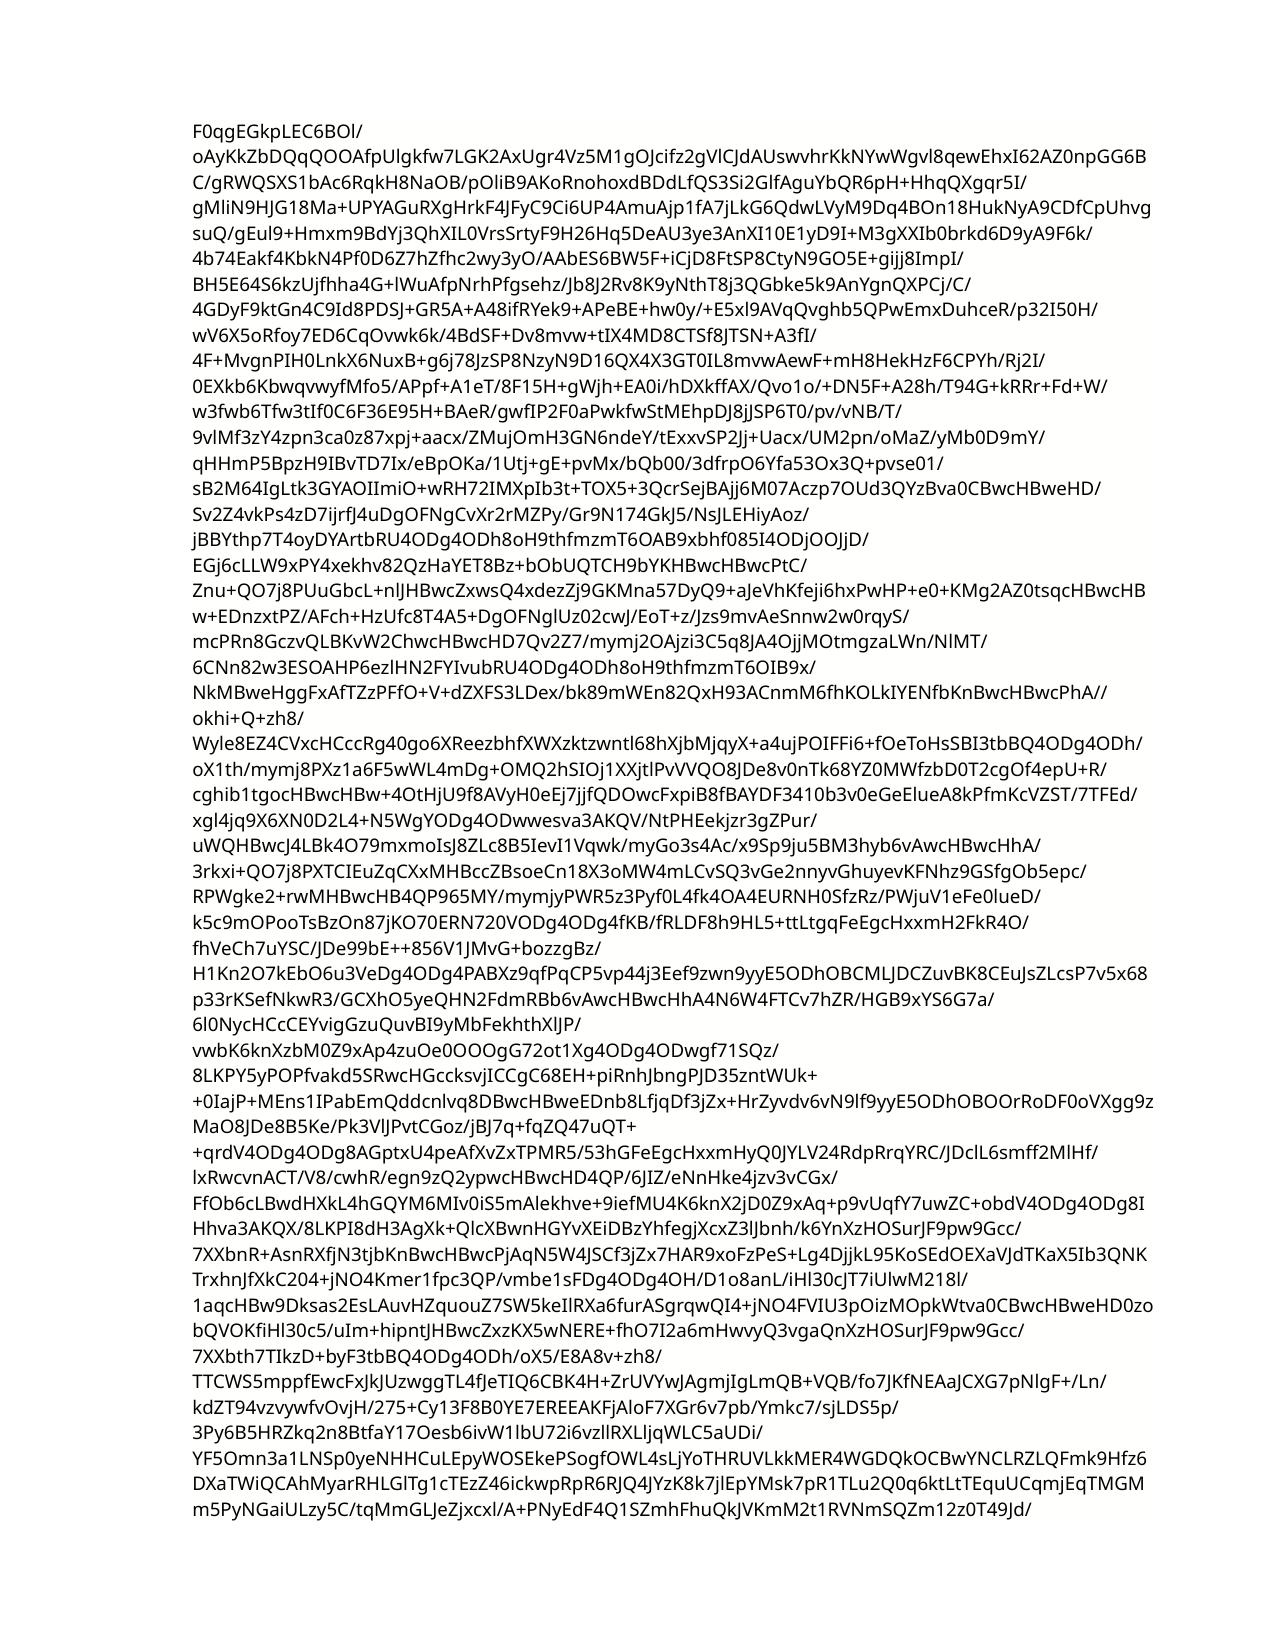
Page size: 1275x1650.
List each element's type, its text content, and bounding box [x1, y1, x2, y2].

text F0qgEGkpLEC6BOl/oAyKkZbDQqQOOAfpUlgkfw7LGK2AxUgr4Vz5M1gOJcifz2gVlCJdAUswvhrKkNYwWgvl8qewEhxI62AZ0npGG6BC/gRWQSXS1bAc6RqkH8NaOB/pOliB9AKoRnohoxdBDdLfQS3Si2GlfAguYbQR6pH+HhqQXgqr5I/gMliN9HJG18Ma+UPYAGuRXgHrkF4JFyC9Ci6UP4AmuAjp1fA7jLkG6QdwLVyM9Dq4BOn18HukNyA9CDfCpUhvgsuQ/gEul9+Hmxm9BdYj3QhXIL0VrsSrtyF9H26Hq5DeAU3ye3AnXI10E1yD9I+M3gXXIb0brkd6D9yA9F6k/4b74Eakf4KbkN4Pf0D6Z7hZfhc2wy3yO/AAbES6BW5F+iCjD8FtSP8CtyN9GO5E+gijj8ImpI/BH5E64S6kzUjfhha4G+lWuAfpNrhPfgsehz/Jb8J2Rv8K9yNthT8j3QGbke5k9AnYgnQXPCj/C/4GDyF9ktGn4C9Id8PDSJ+GR5A+A48ifRYek9+APeBE+hw0y/+E5xl9AVqQvghb5QPwEmxDuhceR/p32I50H/wV6X5oRfoy7ED6CqOvwk6k/4BdSF+Dv8mvw+tIX4MD8CTSf8JTSN+A3fI/4F+MvgnPIH0LnkX6NuxB+g6j78JzSP8NzyN9D16QX4X3GT0IL8mvwAewF+mH8HekHzF6CPYh/Rj2I/0EXkb6KbwqvwyfMfo5/APpf+A1eT/8F15H+gWjh+EA0i/hDXkffAX/Qvo1o/+DN5F+A28h/T94G+kRRr+Fd+W/w3fwb6Tfw3tIf0C6F36E95H+BAeR/gwfIP2F0aPwkfwStMEhpDJ8jJSP6T0/pv/vNB/T/9vlMf3zY4zpn3ca0z87xpj+aacx/ZMujOmH3GN6ndeY/tExxvSP2Jj+Uacx/UM2pn/oMaZ/yMb0D9mY/qHHmP5BpzH9IBvTD7Ix/eBpOKa/1Utj+gE+pvMx/bQb00/3dfrpO6Yfa53Ox3Q+pvse01/sB2M64IgLtk3GYAOIImiO+wRH72IMXpIb3t+TOX5+3QcrSejBAjj6M07Aczp7OUd3QYzBva0CBwcHBweHD/Sv2Z4vkPs4zD7ijrfJ4uDgOFNgCvXr2rMZPy/Gr9N174GkJ5/NsJLEHiyAoz/jBBYthp7T4oyDYArtbRU4ODg4ODh8oH9thfmzmT6OAB9xbhf085I4ODjOOJjD/EGj6cLLW9xPY4xekhv82QzHaYET8Bz+bObUQTCH9bYKHBwcHBwcPtC/Znu+QO7j8PUuGbcL+nlJHBwcZxwsQ4xdezZj9GKMna57DyQ9+aJeVhKfeji6hxPwHP+e0+KMg2AZ0tsqcHBwcHBw+EDnzxtPZ/AFch+HzUfc8T4A5+DgOFNglUz02cwJ/EoT+z/Jzs9mvAeSnnw2w0rqyS/mcPRn8GczvQLBKvW2ChwcHBwcHD7Qv2Z7/mymj2OAjzi3C5q8JA4OjjMOtmgzaLWn/NlMT/6CNn82w3ESOAHP6ezlHN2FYIvubRU4ODg4ODh8oH9thfmzmT6OIB9x/NkMBweHggFxAfTZzPFfO+V+dZXFS3LDex/bk89mWEn82QxH93ACnmM6fhKOLkIYENfbKnBwcHBwcPhA//okhi+Q+zh8/Wyle8EZ4CVxcHCccRg40go6XReezbhfXWXzktzwntl68hXjbMjqyX+a4ujPOIFFi6+fOeToHsSBI3tbBQ4ODg4ODh/oX1th/mymj8PXz1a6F5wWL4mDg+OMQ2hSIOj1XXjtlPvVVQO8JDe8v0nTk68YZ0MWfzbD0T2cgOf4epU+R/cghib1tgocHBwcHBw+4OtHjU9f8AVyH0eEj7jjfQDOwcFxpiB8fBAYDF3410b3v0eGeElueA8kPfmKcVZST/7TFEd/xgl4jq9X6XN0D2L4+N5WgYODg4ODwwesva3AKQV/NtPHEekjzr3gZPur/uWQHBwcJ4LBk4O79mxmoIsJ8ZLc8B5IevI1Vqwk/myGo3s4Ac/x9Sp9ju5BM3hyb6vAwcHBwcHhA/3rkxi+QO7j8PXTCIEuZqCXxMHBccZBsoeCn18X3oMW4mLCvSQ3vGe2nnyvGhuyevKFNhz9GSfgOb5epc/RPWgke2+rwMHBwcHB4QP965MY/mymjyPWR5z3Pyf0L4fk4OA4EURNH0SfzRz/PWjuV1eFe0lueD/k5c9mOPooTsBzOn87jKO70ERN720VODg4ODg4fKB/fRLDF8h9HL5+ttLtgqFeEgcHxxmH2FkR4O/fhVeCh7uYSC/JDe99bE++856V1JMvG+bozzgBz/H1Kn2O7kEbO6u3VeDg4ODg4PABXz9qfPqCP5vp44j3Eef9zwn9yyE5ODhOBCMLJDCZuvBK8CEuJsZLcsP7v5x68p33rKSefNkwR3/GCXhO5yeQHN2FdmRBb6vAwcHBwcHhA4N6W4FTCv7hZR/HGB9xYS6G7a/6l0NycHCcCEYvigGzuQuvBI9yMbFekhthXlJP/vwbK6knXzbM0Z9xAp4zuOe0OOOgG72ot1Xg4ODg4ODwgf71SQz/8LKPY5yPOPfvakd5SRwcHGccksvjICCgC68EH+piRnhJbngPJD35zntWUk++0IajP+MEns1IPabEmQddcnlvq8DBwcHBweEDnb8LfjqDf3jZx+HrZyvdv6vN9lf9yyE5ODhOBOOrRoDF0oVXgg9zMaO8JDe8B5Ke/Pk3VlJPvtCGoz/jBJ7q+fqZQ47uQT++qrdV4ODg4ODg8AGptxU4peAfXvZxTPMR5/53hGFeEgcHxxmHyQ0JYLV24RdpRrqYRC/JDclL6smff2MlHf/lxRwcvnACT/V8/cwhR/egn9zQ2ypwcHBwcHD4QP/6JIZ/eNnHke4jzv3vCGx/FfOb6cLBwdHXkL4hGQYM6MIv0iS5mAlekhve+9iefMU4K6knX2jD0Z9xAq+p9vUqfY7uwZC+obdV4ODg4ODg8IHhva3AKQX/8LKPI8dH3AgXk+QlcXBwnHGYvXEiDBzYhfegjXcxZ3lJbnh/k6YnXzHOSurJF9pw9Gcc/7XXbnR+AsnRXfjN3tjbKnBwcHBwcPjAqN5W4JSCf3jZx7HAR9xoFzPeS+Lg4DjjkL95KoSEdOEXaVJdTKaX5Ib3QNKTrxhnJfXkC204+jNO4Kmer1fpc3QP/vmbe1sFDg4ODg4OH/D1o8anL/iHl30cJT7iUlwM218l/1aqcHBw9Dksas2EsLAuvHZquouZ7SW5keIlRXa6furASgrqwQI4+jNO4FVIU3pOizMOpkWtva0CBwcHBweHD0zobQVOKfiHl30c5/uIm+hipntJHBwcZxzKX5wNERE+fhO7I2a6mHwvyQ3vgaQnXzHOSurJF9pw9Gcc/7XXbth7TIkzD+byF3tbBQ4ODg4ODh/oX5/E8A8v+zh8/TTCWS5mppfEwcFxJkJUzwggTL4fJeTIQ6CBK4H+ZrUVYwJAgmjIgLmQB+VQB/fo7JKfNEAaJCXG7pNlgF+/Ln/kdZT94vzvywfvOvjH/275+Cy13F8B0YE7EREEAKFjAloF7XGr6v7pb/Ymkc7/sjLDS5p/3Py6B5HRZkq2n8BtfaY17Oesb6ivW1lbU72i6vzllRXLljqWLC5aUDi/YF5Omn3a1LNSp0yeNHHCuLEpyWOSEkePSogfOWL4sLjYoTHRUVLkkMER4WGDQkOCBwYNCLRZLQFmk9Hfz6DXaTWiQCAhMyarRHLGlTg1cTEzZ46ickwpRpR6RJQ4JYzK8k7jlEpYMsk7pR1TLu2Q0q6ktLtTEquUCqmjEqTMGMm5PyNGaiULzy5C/tqMmGLJeZjxcxl/A+PNyEdF4Q1SZmhFhuQkJVKmM2t1RVNmSQZm12z0T49Jd/ [192, 118, 1157, 1522]
